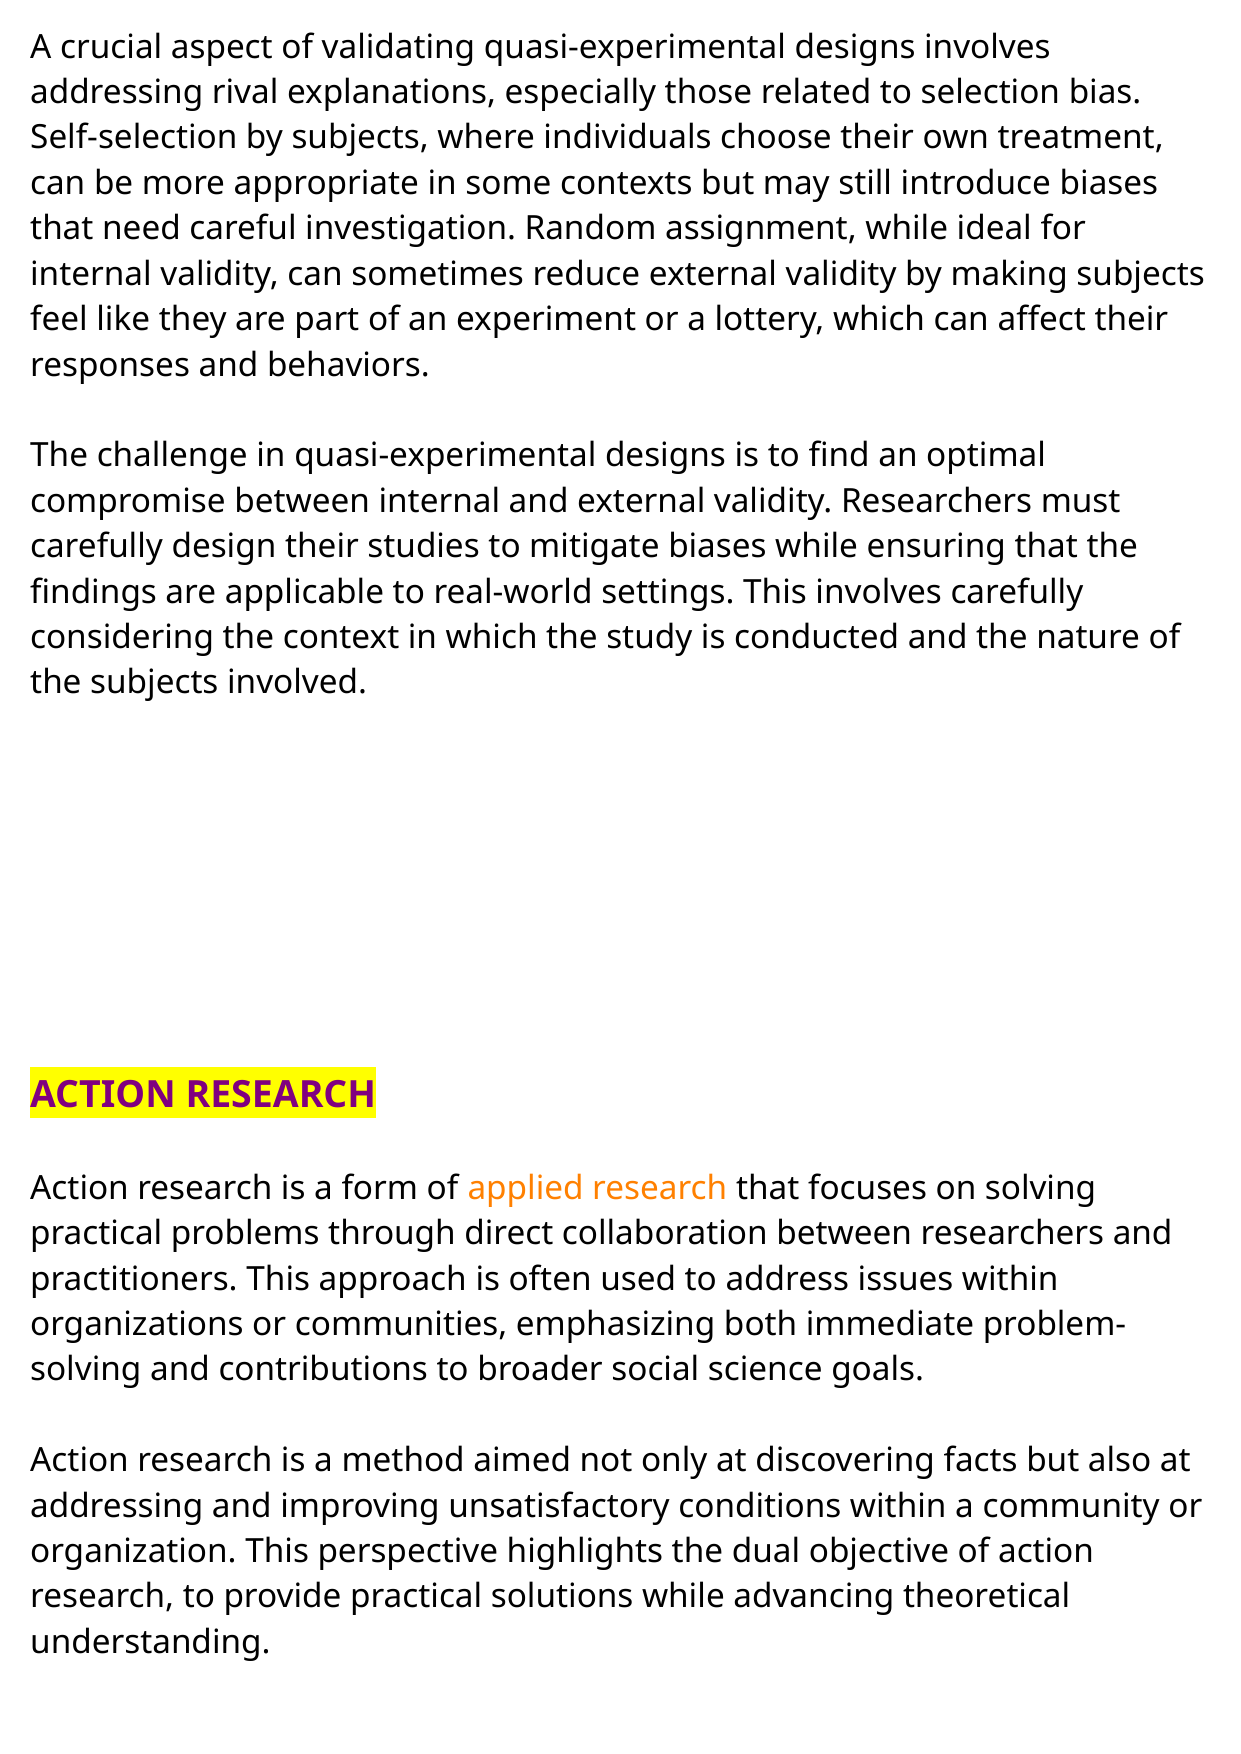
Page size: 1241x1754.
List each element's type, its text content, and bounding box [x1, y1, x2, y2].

subtitle The challenge in quasi-experimental designs is to find an optimal compromise between internal and external validity. Researchers must carefully design their studies to mitigate biases while ensuring that the findings are applicable to real-world settings. This involves carefully considering the context in which the study is conducted and the nature of the subjects involved. [30, 431, 1211, 704]
subtitle Action research is a method aimed not only at discovering facts but also at addressing and improving unsatisfactory conditions within a community or organization. This perspective highlights the dual objective of action research, to provide practical solutions while advancing theoretical understanding. [30, 1436, 1211, 1663]
subtitle A crucial aspect of validating quasi-experimental designs involves addressing rival explanations, especially those related to selection bias. Self-selection by subjects, where individuals choose their own treatment, can be more appropriate in some contexts but may still introduce biases that need careful investigation. Random assignment, while ideal for internal validity, can sometimes reduce external validity by making subjects feel like they are part of an experiment or a lottery, which can affect their responses and behaviors. [30, 22, 1211, 386]
subtitle ACTION RESEARCH [30, 1067, 1211, 1118]
subtitle Action research is a form of applied research that focuses on solving practical problems through direct collaboration between researchers and practitioners. This approach is often used to address issues within organizations or communities, emphasizing both immediate problem-solving and contributions to broader social science goals. [30, 1163, 1211, 1391]
